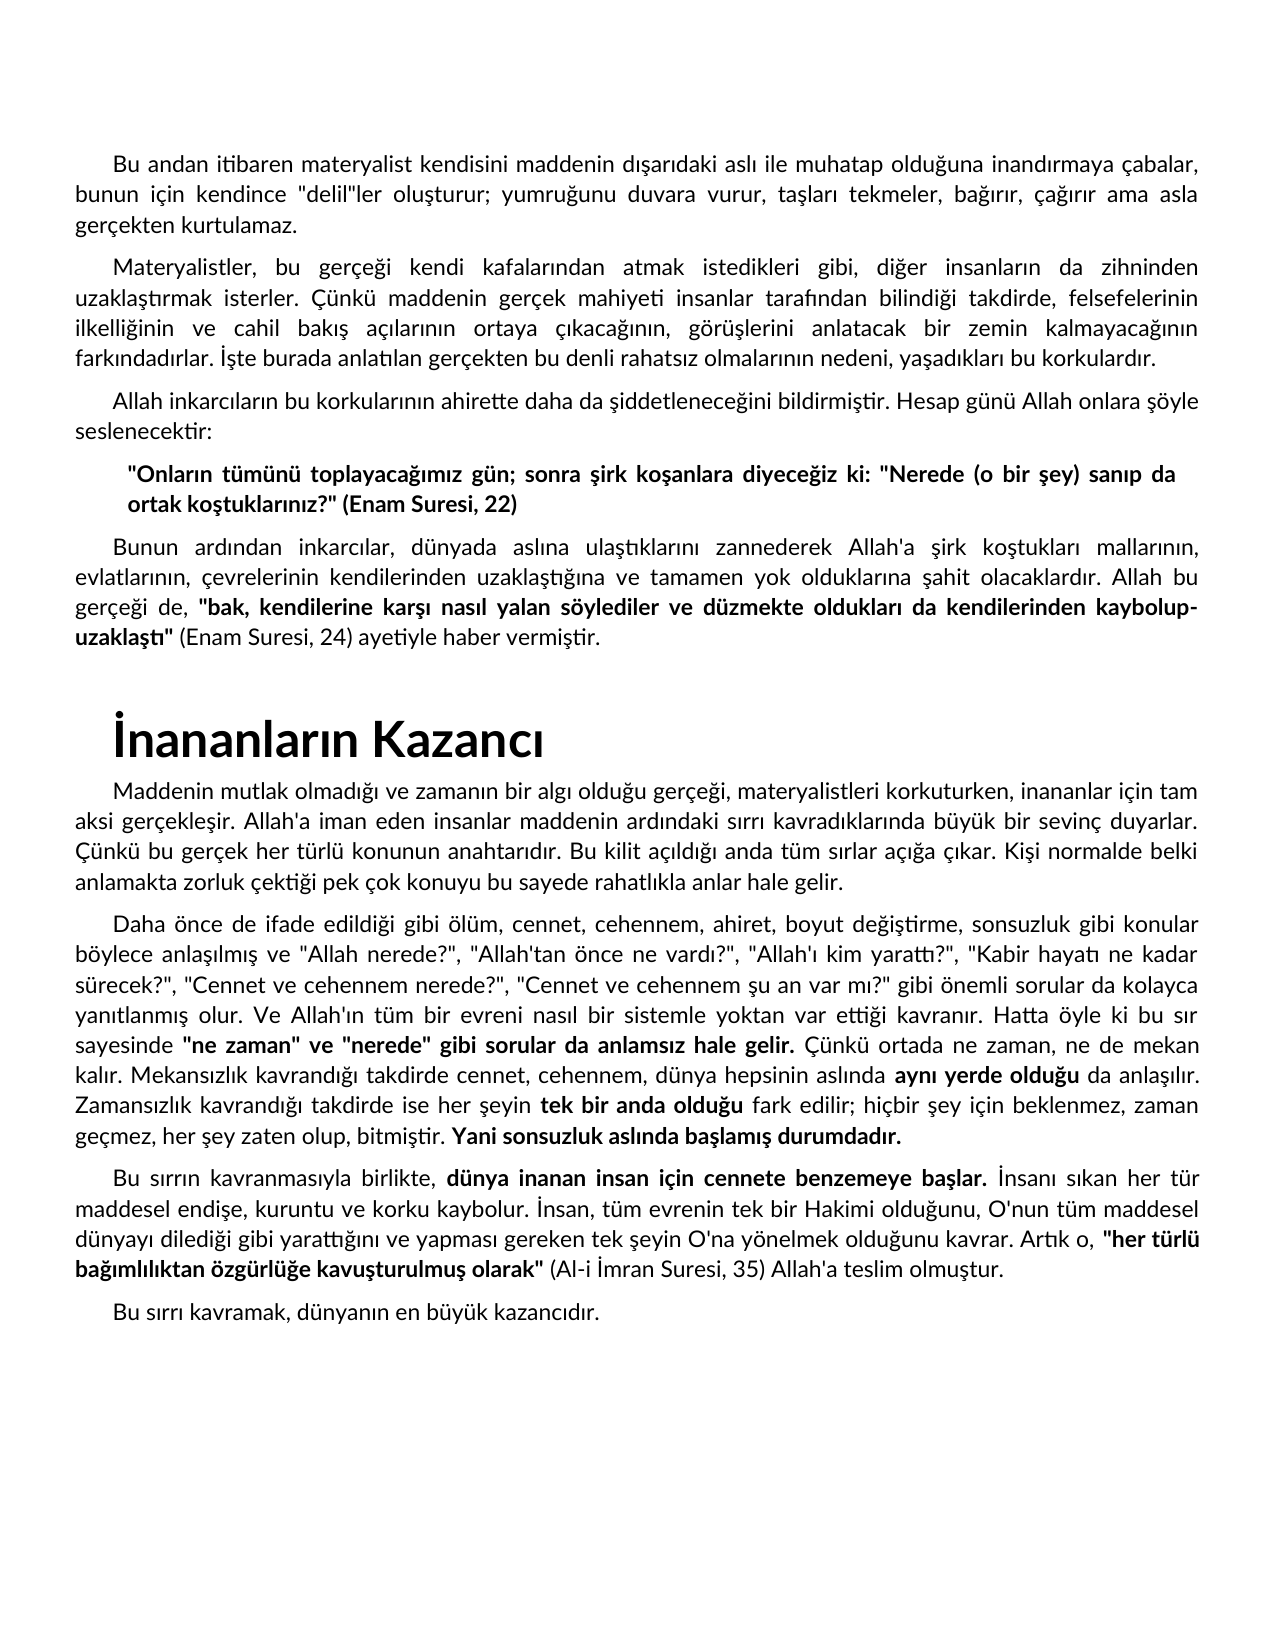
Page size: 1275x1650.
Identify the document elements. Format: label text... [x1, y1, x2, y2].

text Bu sırrın kavranmasıyla birlikte, dünya inanan insan için cennete benzemeye başlar. İnsanı sıkan her tür maddesel endişe, kuruntu ve korku kaybolur. İnsan, tüm evrenin tek bir Hakimi olduğunu, O'nun tüm maddesel dünyayı dilediği gibi yarattığını ve yapması gereken tek şeyin O'na yönelmek olduğunu kavrar. Artık o, "her türlü bağımlılıktan özgürlüğe kavuşturulmuş olarak" (Al-i İmran Suresi, 35) Allah'a teslim olmuştur. [75, 1164, 1200, 1282]
text Bu andan itibaren materyalist kendisini maddenin dışarıdaki aslı ile muhatap olduğuna inandırmaya çabalar, bunun için kendince "delil"ler oluşturur; yumruğunu duvara vurur, taşları tekmeler, bağırır, çağırır ama asla gerçekten kurtulamaz. [75, 150, 1200, 238]
text Daha önce de ifade edildiği gibi ölüm, cennet, cehennem, ahiret, boyut değiştirme, sonsuzluk gibi konular böylece anlaşılmış ve "Allah nerede?", "Allah'tan önce ne vardı?", "Allah'ı kim yarattı?", "Kabir hayatı ne kadar sürecek?", "Cennet ve cehennem nerede?", "Cennet ve cehennem şu an var mı?" gibi önemli sorular da kolayca yanıtlanmış olur. Ve Allah'ın tüm bir evreni nasıl bir sistemle yoktan var ettiği kavranır. Hatta öyle ki bu sır sayesinde "ne zaman" ve "nerede" gibi sorular da anlamsız hale gelir. Çünkü ortada ne zaman, ne de mekan kalır. Mekansızlık kavrandığı takdirde cennet, cehennem, dünya hepsinin aslında aynı yerde olduğu da anlaşılır. Zamansızlık kavrandığı takdirde ise her şeyin tek bir anda olduğu fark edilir; hiçbir şey için beklenmez, zaman geçmez, her şey zaten olup, bitmiştir. Yani sonsuzluk aslında başlamış durumdadır. [75, 910, 1200, 1149]
text Maddenin mutlak olmadığı ve zamanın bir algı olduğu gerçeği, materyalistleri korkuturken, inananlar için tam aksi gerçekleşir. Allah'a iman eden insanlar maddenin ardındaki sırrı kavradıklarında büyük bir sevinç duyarlar. Çünkü bu gerçek her türlü konunun anahtarıdır. Bu kilit açıldığı anda tüm sırlar açığa çıkar. Kişi normalde belki anlamakta zorluk çektiği pek çok konuyu bu sayede rahatlıkla anlar hale gelir. [75, 777, 1200, 895]
text Bu sırrı kavramak, dünyanın en büyük kazancıdır. [75, 1297, 1200, 1325]
subtitle İnananların Kazancı [112, 708, 1200, 768]
text Materyalistler, bu gerçeği kendi kafalarından atmak istedikleri gibi, diğer insanların da zihninden uzaklaştırmak isterler. Çünkü maddenin gerçek mahiyeti insanlar tarafından bilindiği takdirde, felsefelerinin ilkelliğinin ve cahil bakış açılarının ortaya çıkacağının, görüşlerini anlatacak bir zemin kalmayacağının farkındadırlar. İşte burada anlatılan gerçekten bu denli rahatsız olmalarının nedeni, yaşadıkları bu korkulardır. [75, 253, 1200, 371]
text Allah inkarcıların bu korkularının ahirette daha da şiddetleneceğini bildirmiştir. Hesap günü Allah onlara şöyle seslenecektir: [75, 386, 1200, 444]
text Bunun ardından inkarcılar, dünyada aslına ulaştıklarını zannederek Allah'a şirk koştukları mallarının, evlatlarının, çevrelerinin kendilerinden uzaklaştığına ve tamamen yok olduklarına şahit olacaklardır. Allah bu gerçeği de, "bak, kendilerine karşı nasıl yalan söylediler ve düzmekte oldukları da kendilerinden kaybolup-uzaklaştı" (Enam Suresi, 24) ayetiyle haber vermiştir. [75, 532, 1200, 650]
text "Onların tümünü toplayacağımız gün; sonra şirk koşanlara diyeceğiz ki: "Nerede (o bir şey) sanıp da ortak koştuklarınız?" (Enam Suresi, 22) [127, 459, 1177, 517]
